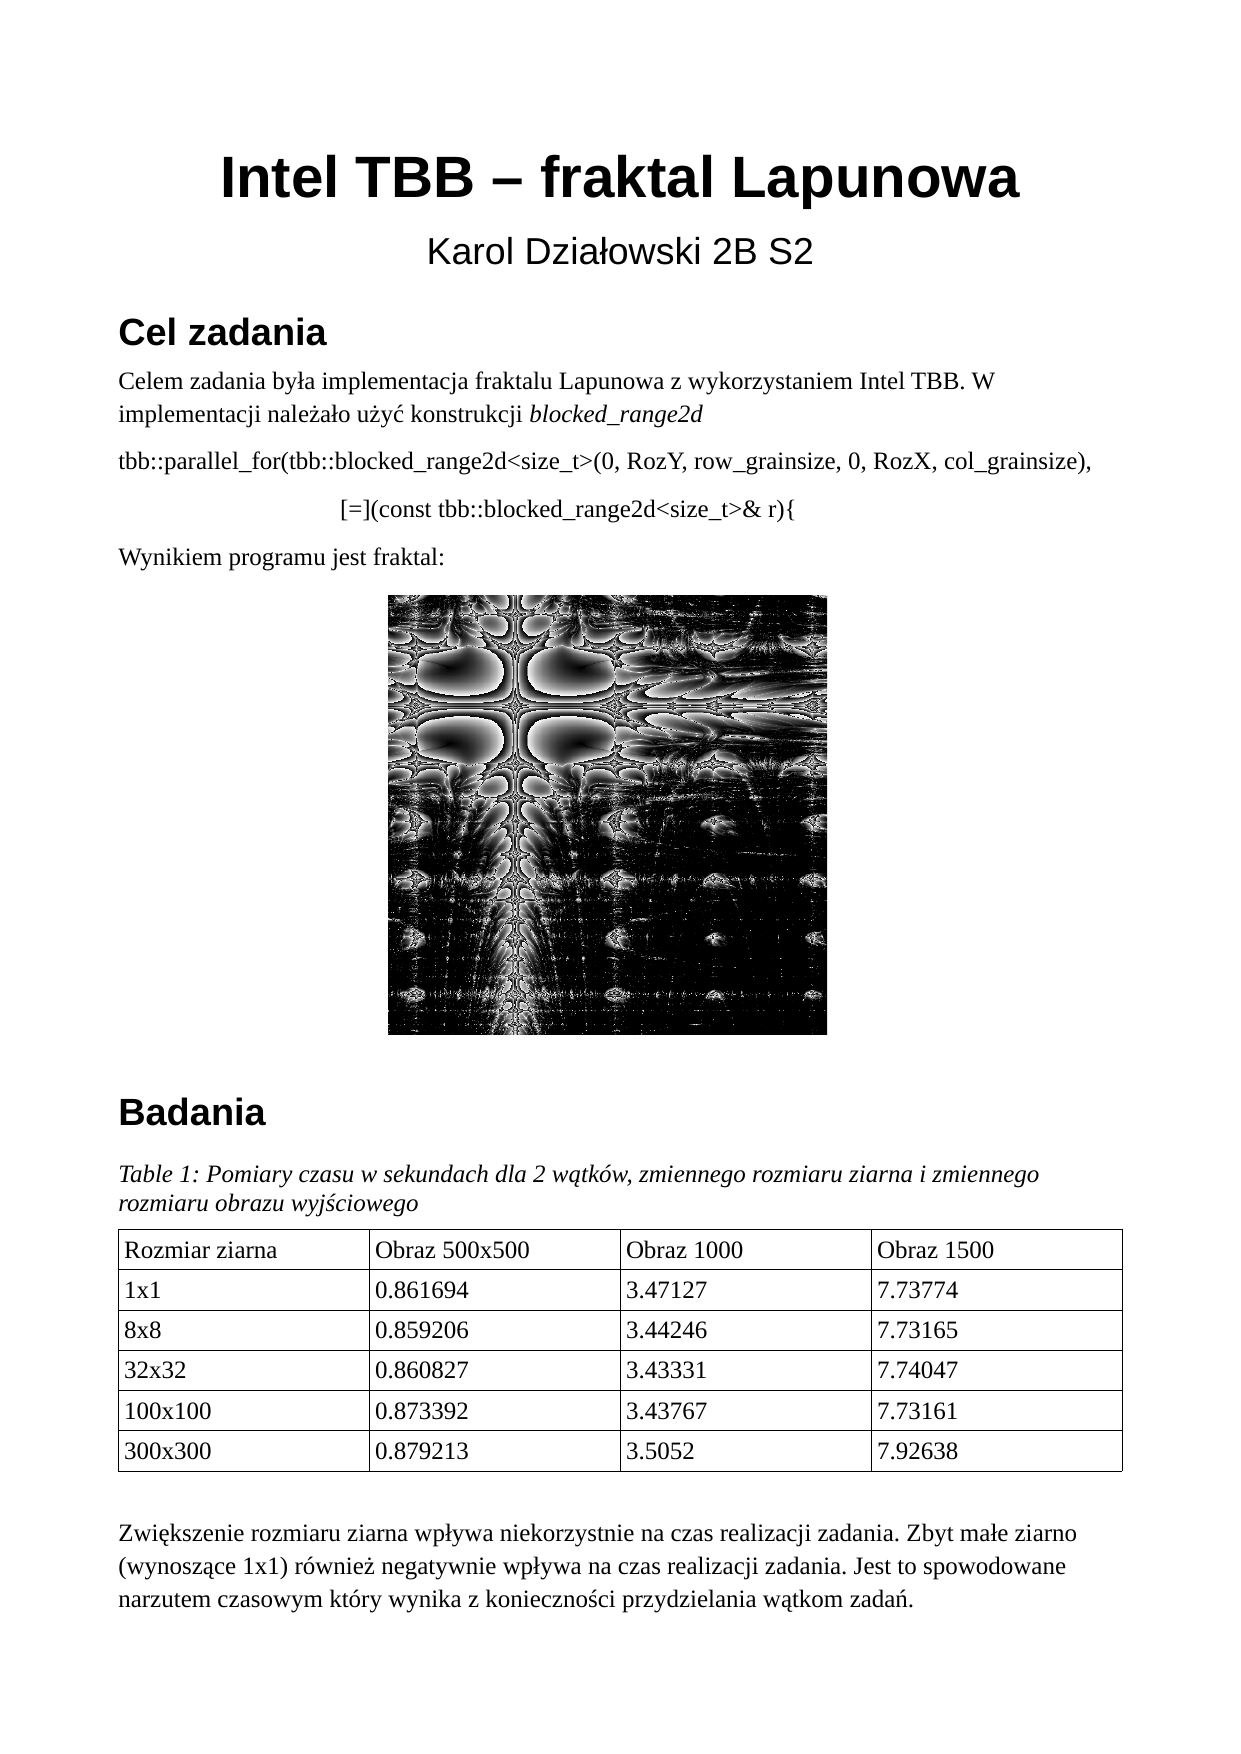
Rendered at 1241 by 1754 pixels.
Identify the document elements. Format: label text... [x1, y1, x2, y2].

table_cell 3.47127 [621, 1270, 871, 1309]
table_header Rozmiar ziarna [119, 1230, 369, 1269]
subtitle Cel zadania [118, 309, 1122, 353]
text Celem zadania była implementacja fraktalu Lapunowa z wykorzystaniem Intel TBB. W implementacji należało użyć konstrukcji blocked_range2d [118, 366, 1122, 427]
table_cell 7.92638 [872, 1431, 1122, 1471]
text Zwiększenie rozmiaru ziarna wpływa niekorzystnie na czas realizacji zadania. Zbyt małe ziarno (wynoszące 1x1) również negatywnie wpływa na czas realizacji zadania. Jest to spowodowane narzutem czasowym który wynika z konieczności przydzielania wątkom zadań. [118, 1518, 1122, 1613]
table_header Obraz 1500 [872, 1230, 1122, 1269]
text Wynikiem programu jest fraktal: [118, 542, 1122, 570]
text tbb::parallel_for(tbb::blocked_range2d<size_t>(0, RozY, row_grainsize, 0, RozX, col_grainsize), [118, 446, 1122, 475]
table_cell 3.43331 [621, 1351, 871, 1390]
table_cell 32x32 [119, 1351, 369, 1390]
table_cell 0.873392 [370, 1391, 620, 1430]
table_cell 0.861694 [370, 1270, 620, 1309]
table_cell 3.43767 [621, 1391, 871, 1430]
table_cell 7.73161 [872, 1391, 1122, 1430]
table_cell 300x300 [119, 1431, 369, 1471]
table_cell 7.74047 [872, 1351, 1122, 1390]
table_cell 7.73165 [872, 1311, 1122, 1350]
table_cell 100x100 [119, 1391, 369, 1430]
table_cell 0.859206 [370, 1311, 620, 1350]
text Table 1: Pomiary czasu w sekundach dla 2 wątków, zmiennego rozmiaru ziarna i zmiennego rozmiaru obrazu wyjściowego [118, 1159, 1122, 1216]
table_cell 8x8 [119, 1311, 369, 1350]
table_cell 3.44246 [621, 1311, 871, 1350]
table_cell 3.5052 [621, 1431, 871, 1471]
table_cell 0.879213 [370, 1431, 620, 1471]
text [=](const tbb::blocked_range2d<size_t>& r){ [118, 494, 1122, 523]
table_cell 1x1 [119, 1270, 369, 1309]
table_cell 7.73774 [872, 1270, 1122, 1309]
subtitle Badania [118, 1090, 1122, 1134]
table_cell 0.860827 [370, 1351, 620, 1390]
picture [388, 595, 828, 1035]
table_header Obraz 500x500 [370, 1230, 620, 1269]
table_header Obraz 1000 [621, 1230, 871, 1269]
title Intel TBB – fraktal Lapunowa [118, 143, 1122, 210]
subtitle Karol Działowski 2B S2 [118, 229, 1122, 272]
